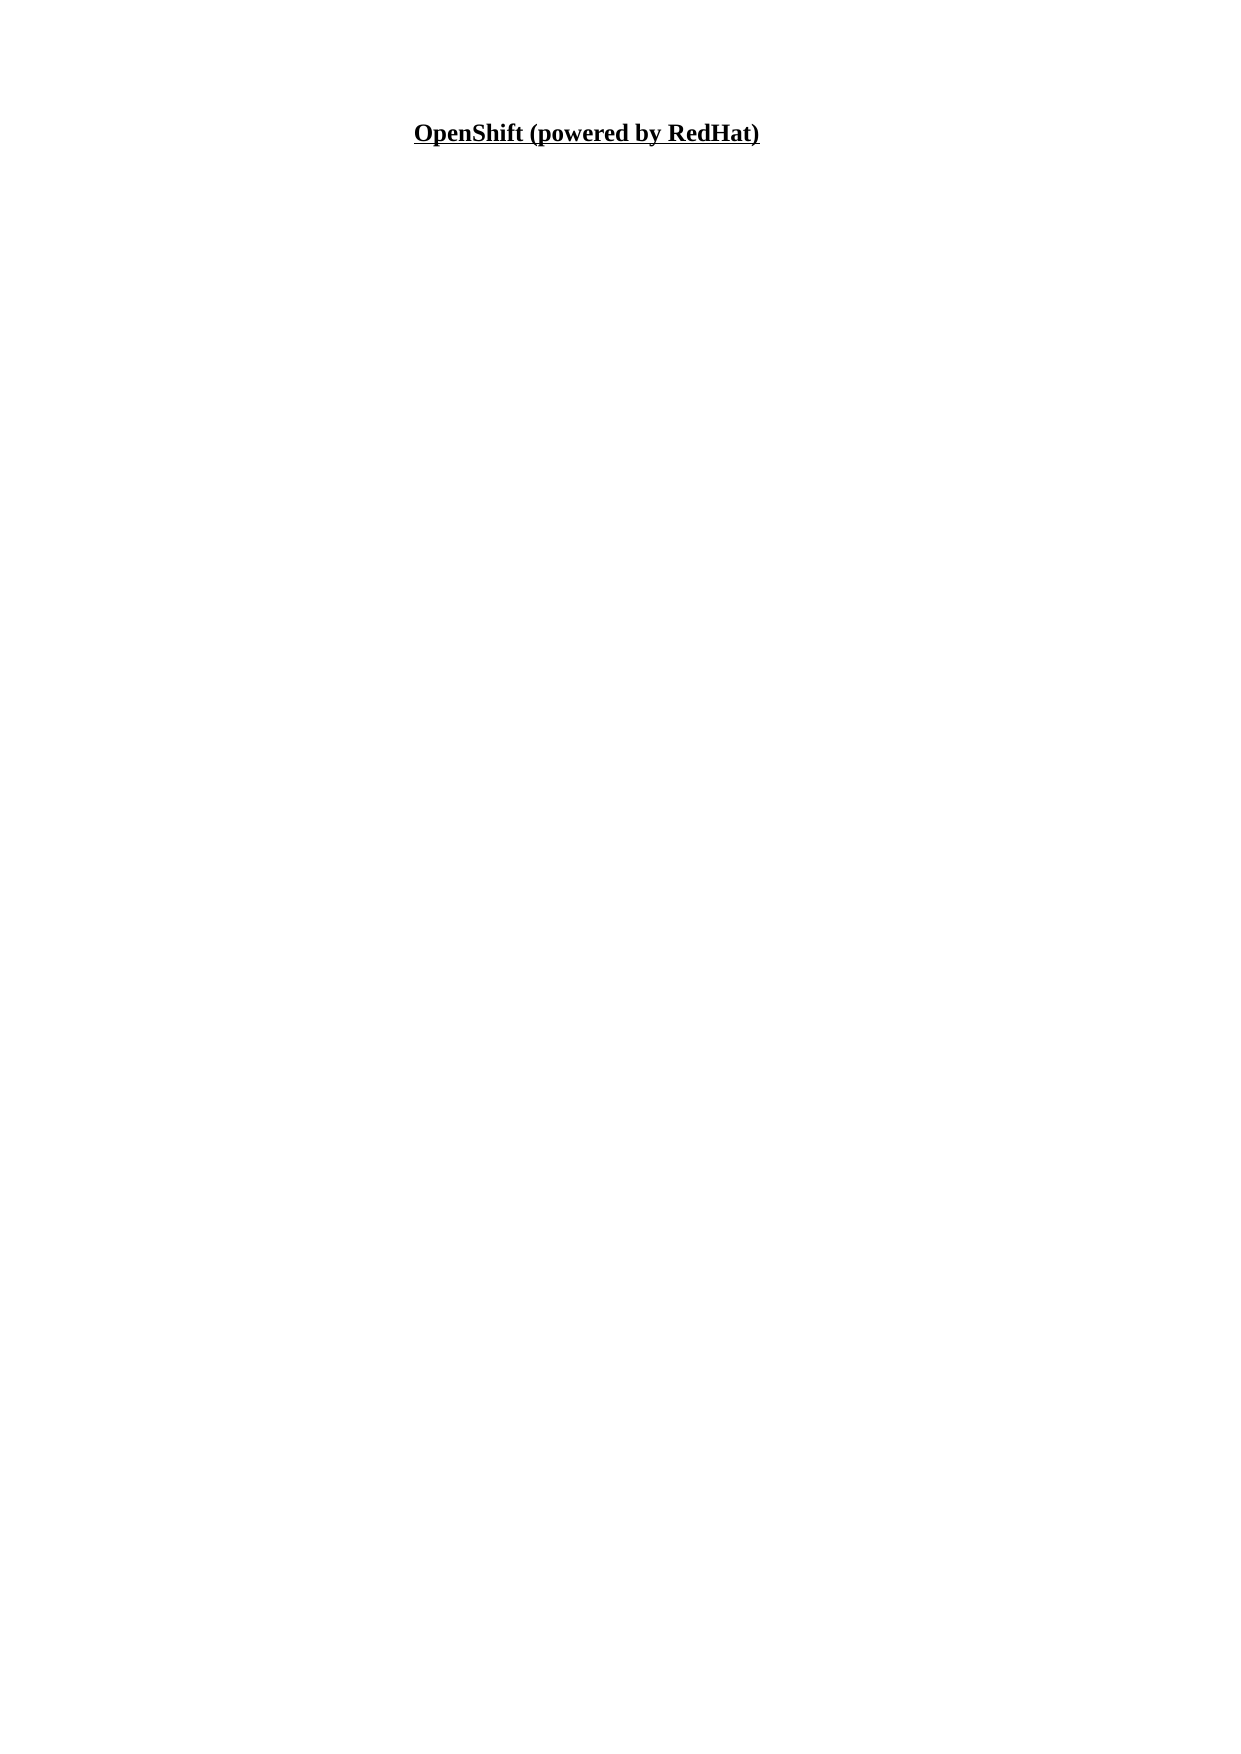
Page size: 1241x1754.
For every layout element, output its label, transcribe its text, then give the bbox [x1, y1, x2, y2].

text OpenShift (powered by RedHat) [118, 118, 1122, 147]
